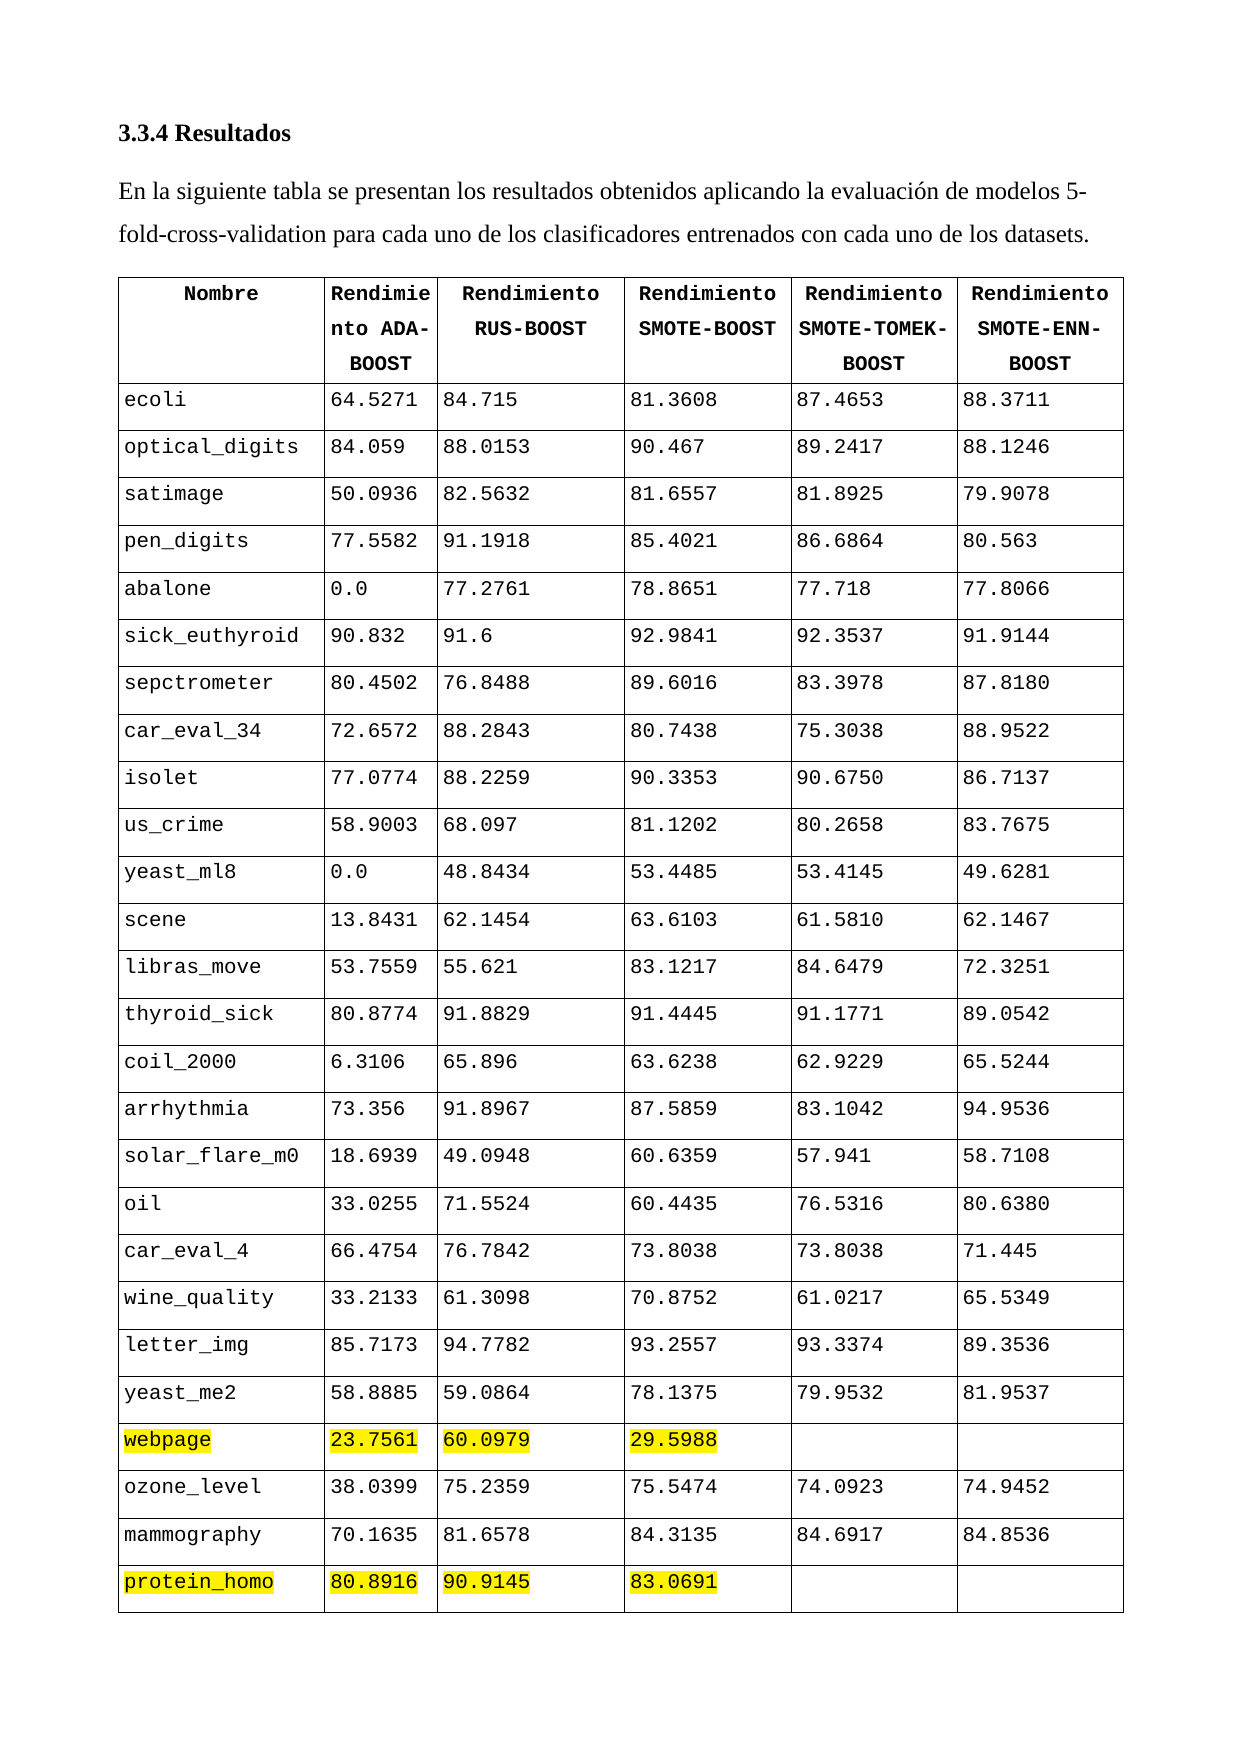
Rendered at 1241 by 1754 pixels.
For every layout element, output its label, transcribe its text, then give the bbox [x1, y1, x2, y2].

table_cell car_eval_34 [119, 715, 324, 761]
table_cell sepctrometer [119, 667, 324, 714]
table_cell 81.8925 [792, 478, 957, 524]
table_cell car_eval_4 [119, 1235, 324, 1281]
table_cell 62.9229 [792, 1046, 957, 1092]
table_cell 90.832 [325, 620, 437, 666]
table_cell [792, 1424, 957, 1470]
table_cell 58.7108 [958, 1140, 1123, 1187]
table_cell [958, 1424, 1123, 1470]
table_cell 66.4754 [325, 1235, 437, 1281]
table_cell ozone_level [119, 1471, 324, 1518]
table_cell 77.0774 [325, 762, 437, 808]
table_cell 71.5524 [438, 1188, 624, 1234]
table_cell 75.2359 [438, 1471, 624, 1518]
table_cell 87.4653 [792, 384, 957, 430]
table_cell 60.0979 [438, 1424, 624, 1470]
table_cell 65.896 [438, 1046, 624, 1092]
table_cell wine_quality [119, 1282, 324, 1328]
table_cell 65.5349 [958, 1282, 1123, 1328]
table_cell 80.8916 [325, 1566, 437, 1612]
table_cell 89.3536 [958, 1330, 1123, 1376]
table_cell 78.8651 [625, 573, 791, 619]
table_cell abalone [119, 573, 324, 619]
table_cell 88.2259 [438, 762, 624, 808]
table_cell 91.9144 [958, 620, 1123, 666]
table_cell 85.4021 [625, 526, 791, 572]
table_cell 79.9532 [792, 1377, 957, 1423]
table_cell 13.8431 [325, 904, 437, 950]
table_cell 33.2133 [325, 1282, 437, 1328]
table_cell 83.1217 [625, 951, 791, 997]
table_cell 92.9841 [625, 620, 791, 666]
table_cell 92.3537 [792, 620, 957, 666]
table_cell arrhythmia [119, 1093, 324, 1139]
table_cell 78.1375 [625, 1377, 791, 1423]
table_cell 93.2557 [625, 1330, 791, 1376]
table_cell 81.6578 [438, 1519, 624, 1565]
table_cell 91.6 [438, 620, 624, 666]
table_cell [792, 1566, 957, 1612]
table_cell 80.7438 [625, 715, 791, 761]
table_cell 91.8967 [438, 1093, 624, 1139]
table_cell 91.4445 [625, 999, 791, 1045]
table_cell 82.5632 [438, 478, 624, 524]
table_cell 83.0691 [625, 1566, 791, 1612]
table_cell 38.0399 [325, 1471, 437, 1518]
table_cell 94.7782 [438, 1330, 624, 1376]
table_cell 89.6016 [625, 667, 791, 714]
table_cell 88.1246 [958, 431, 1123, 477]
table_cell 60.6359 [625, 1140, 791, 1187]
table_cell 79.9078 [958, 478, 1123, 524]
table_cell 88.9522 [958, 715, 1123, 761]
table_cell 84.6479 [792, 951, 957, 997]
table_cell 81.1202 [625, 809, 791, 856]
table_cell 70.1635 [325, 1519, 437, 1565]
table_cell 80.563 [958, 526, 1123, 572]
table_cell 86.6864 [792, 526, 957, 572]
table_cell sick_euthyroid [119, 620, 324, 666]
table_cell coil_2000 [119, 1046, 324, 1092]
table_cell 87.8180 [958, 667, 1123, 714]
table_cell 88.3711 [958, 384, 1123, 430]
table_cell 60.4435 [625, 1188, 791, 1234]
table_cell 89.0542 [958, 999, 1123, 1045]
table_cell 53.7559 [325, 951, 437, 997]
table_cell 23.7561 [325, 1424, 437, 1470]
table_cell 68.097 [438, 809, 624, 856]
table_cell 76.7842 [438, 1235, 624, 1281]
table_cell yeast_ml8 [119, 857, 324, 903]
table_cell 91.1771 [792, 999, 957, 1045]
table_cell 89.2417 [792, 431, 957, 477]
table_cell 61.3098 [438, 1282, 624, 1328]
table_cell 48.8434 [438, 857, 624, 903]
table_cell 77.5582 [325, 526, 437, 572]
table_cell [958, 1566, 1123, 1612]
table_cell 62.1454 [438, 904, 624, 950]
table_cell 81.3608 [625, 384, 791, 430]
table_cell 33.0255 [325, 1188, 437, 1234]
table_cell 86.7137 [958, 762, 1123, 808]
table_header Rendimiento SMOTE-BOOST [625, 278, 791, 383]
table_cell 57.941 [792, 1140, 957, 1187]
table_cell 72.3251 [958, 951, 1123, 997]
table_cell 18.6939 [325, 1140, 437, 1187]
text En la siguiente tabla se presentan los resultados obtenidos aplicando la evaluación de modelos 5-fold-cross-validation para cada uno de los clasificadores entrenados con cada uno de los datasets. [118, 176, 1122, 248]
table_cell 90.467 [625, 431, 791, 477]
table_cell 49.6281 [958, 857, 1123, 903]
table_cell 61.5810 [792, 904, 957, 950]
table_cell 88.0153 [438, 431, 624, 477]
table_cell 88.2843 [438, 715, 624, 761]
table_cell 29.5988 [625, 1424, 791, 1470]
table_cell 77.8066 [958, 573, 1123, 619]
table_cell solar_flare_m0 [119, 1140, 324, 1187]
table_cell 61.0217 [792, 1282, 957, 1328]
table_header Rendimiento RUS-BOOST [438, 278, 624, 383]
table_cell 72.6572 [325, 715, 437, 761]
table_cell ecoli [119, 384, 324, 430]
table_cell libras_move [119, 951, 324, 997]
table_cell 73.356 [325, 1093, 437, 1139]
table_cell 87.5859 [625, 1093, 791, 1139]
table_cell 0.0 [325, 857, 437, 903]
table_cell satimage [119, 478, 324, 524]
table_cell protein_homo [119, 1566, 324, 1612]
table_cell 84.059 [325, 431, 437, 477]
table_cell 90.6750 [792, 762, 957, 808]
table_cell 71.445 [958, 1235, 1123, 1281]
table_cell 85.7173 [325, 1330, 437, 1376]
table_header Rendimiento ADA-BOOST [325, 278, 437, 383]
table_cell 64.5271 [325, 384, 437, 430]
table_cell scene [119, 904, 324, 950]
table_cell 80.8774 [325, 999, 437, 1045]
table_header Rendimiento SMOTE-ENN-BOOST [958, 278, 1123, 383]
table_cell 75.3038 [792, 715, 957, 761]
table_cell 84.715 [438, 384, 624, 430]
text 3.3.4 Resultados [118, 118, 1122, 147]
table_cell 84.3135 [625, 1519, 791, 1565]
table_cell 6.3106 [325, 1046, 437, 1092]
table_cell 81.6557 [625, 478, 791, 524]
table_cell 70.8752 [625, 1282, 791, 1328]
table_cell 63.6103 [625, 904, 791, 950]
table_cell 80.2658 [792, 809, 957, 856]
table_cell 91.8829 [438, 999, 624, 1045]
table_cell pen_digits [119, 526, 324, 572]
table_cell us_crime [119, 809, 324, 856]
table_cell mammography [119, 1519, 324, 1565]
table_cell 65.5244 [958, 1046, 1123, 1092]
table_cell 63.6238 [625, 1046, 791, 1092]
table_header Nombre [119, 278, 324, 383]
table_cell 81.9537 [958, 1377, 1123, 1423]
table_cell thyroid_sick [119, 999, 324, 1045]
table_cell 77.718 [792, 573, 957, 619]
table_cell 50.0936 [325, 478, 437, 524]
table_cell oil [119, 1188, 324, 1234]
table_cell 58.9003 [325, 809, 437, 856]
table_cell 94.9536 [958, 1093, 1123, 1139]
table_cell 91.1918 [438, 526, 624, 572]
table_cell letter_img [119, 1330, 324, 1376]
table_cell webpage [119, 1424, 324, 1470]
table_cell 49.0948 [438, 1140, 624, 1187]
table_cell yeast_me2 [119, 1377, 324, 1423]
table_cell 55.621 [438, 951, 624, 997]
table_cell 83.1042 [792, 1093, 957, 1139]
table_cell 83.7675 [958, 809, 1123, 856]
table_cell 84.6917 [792, 1519, 957, 1565]
table_cell 90.3353 [625, 762, 791, 808]
table_cell 83.3978 [792, 667, 957, 714]
table_cell 73.8038 [625, 1235, 791, 1281]
table_cell 59.0864 [438, 1377, 624, 1423]
table_cell 53.4485 [625, 857, 791, 903]
table_cell isolet [119, 762, 324, 808]
table_cell 62.1467 [958, 904, 1123, 950]
table_cell 93.3374 [792, 1330, 957, 1376]
table_cell 84.8536 [958, 1519, 1123, 1565]
table_cell 73.8038 [792, 1235, 957, 1281]
table_cell 76.8488 [438, 667, 624, 714]
table_cell optical_digits [119, 431, 324, 477]
table_cell 80.6380 [958, 1188, 1123, 1234]
table_header Rendimiento SMOTE-TOMEK-BOOST [792, 278, 957, 383]
table_cell 0.0 [325, 573, 437, 619]
table_cell 77.2761 [438, 573, 624, 619]
table_cell 74.9452 [958, 1471, 1123, 1518]
table_cell 74.0923 [792, 1471, 957, 1518]
table_cell 76.5316 [792, 1188, 957, 1234]
table_cell 58.8885 [325, 1377, 437, 1423]
table_cell 75.5474 [625, 1471, 791, 1518]
table_cell 53.4145 [792, 857, 957, 903]
table_cell 80.4502 [325, 667, 437, 714]
table_cell 90.9145 [438, 1566, 624, 1612]
